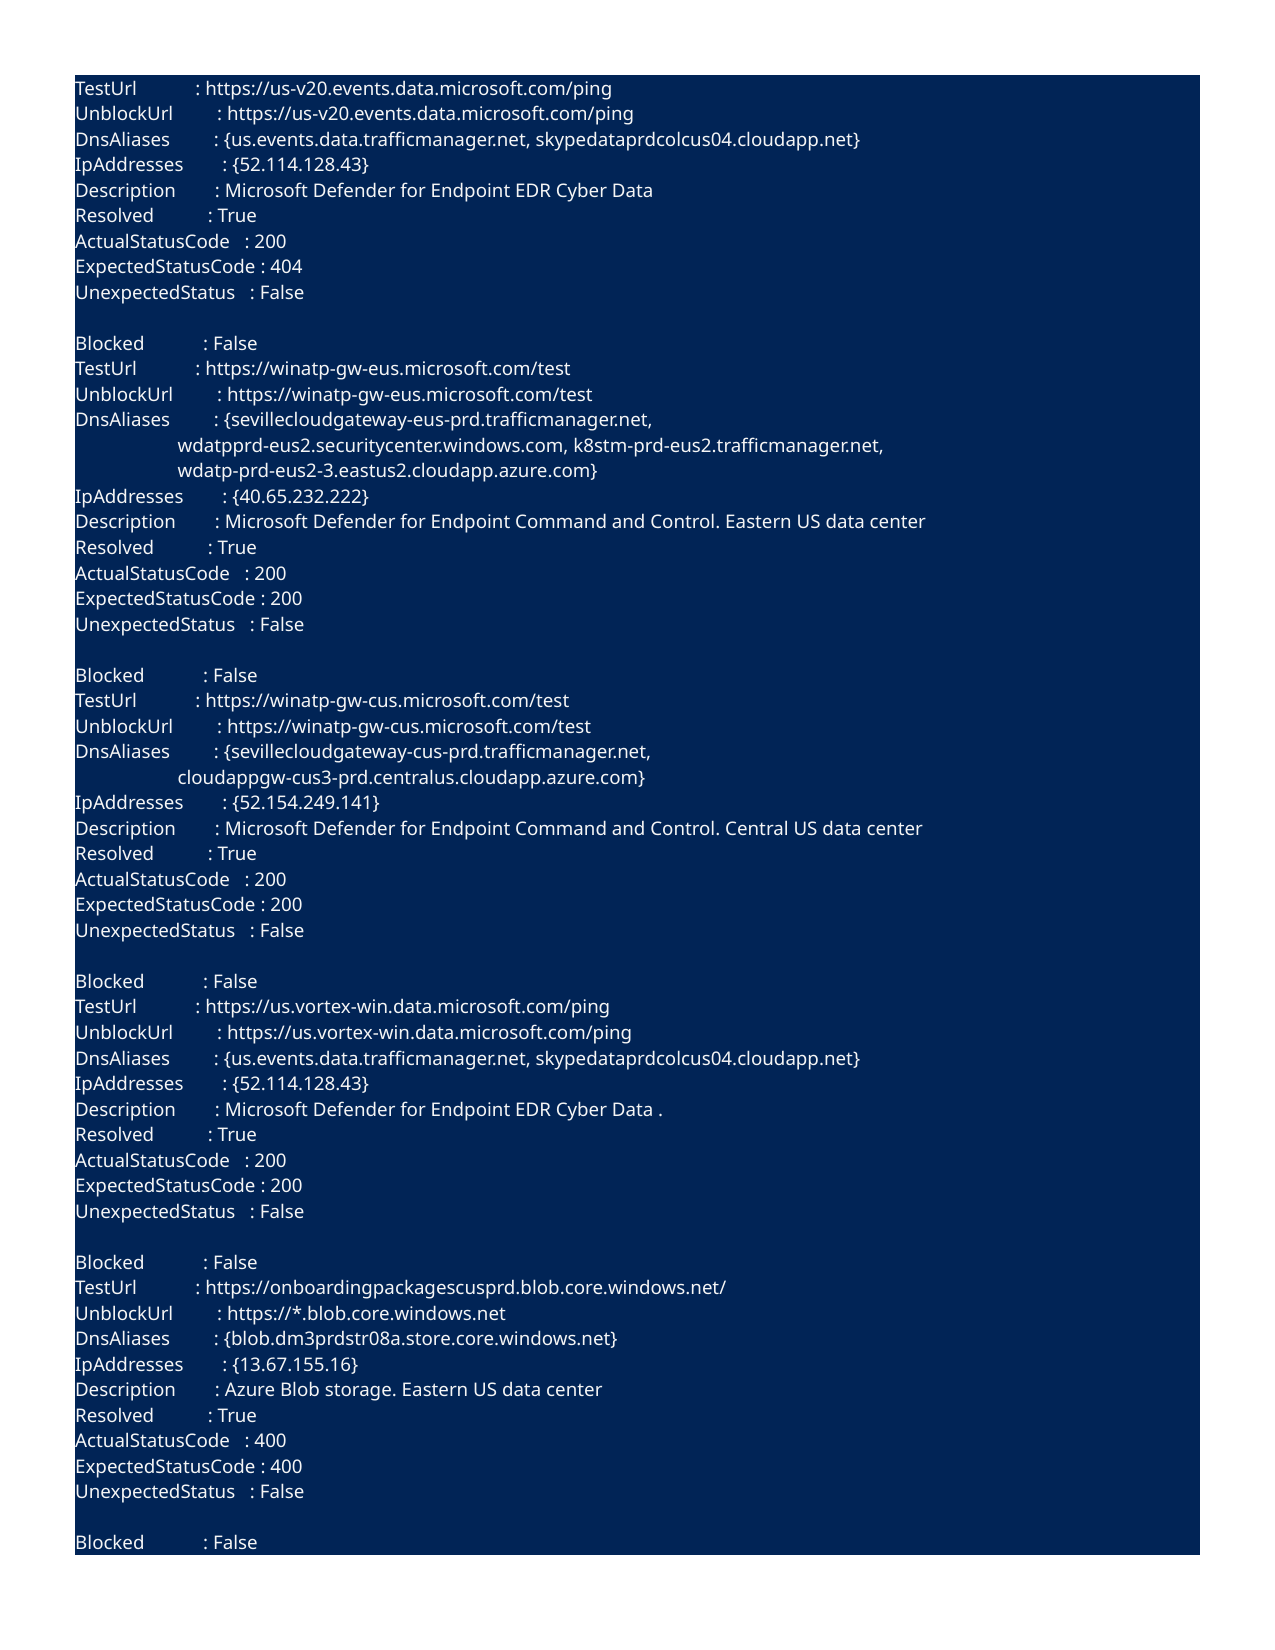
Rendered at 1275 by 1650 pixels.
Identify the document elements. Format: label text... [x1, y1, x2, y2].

text Description : Microsoft Defender for Endpoint EDR Cyber Data . [75, 1096, 1200, 1121]
text ActualStatusCode : 200 [75, 560, 1200, 585]
text TestUrl : https://onboardingpackagescusprd.blob.core.windows.net/ [75, 1274, 1200, 1300]
text ExpectedStatusCode : 200 [75, 1172, 1200, 1198]
text ActualStatusCode : 400 [75, 1428, 1200, 1453]
text UnexpectedStatus : False [75, 1479, 1200, 1504]
text TestUrl : https://us-v20.events.data.microsoft.com/ping [75, 75, 1200, 101]
text ActualStatusCode : 200 [75, 866, 1200, 892]
text TestUrl : https://winatp-gw-cus.microsoft.com/test [75, 687, 1200, 713]
text UnexpectedStatus : False [75, 917, 1200, 943]
text DnsAliases : {sevillecloudgateway-cus-prd.trafficmanager.net, [75, 738, 1200, 764]
text Description : Microsoft Defender for Endpoint Command and Control. Central US data center [75, 815, 1200, 841]
text ExpectedStatusCode : 200 [75, 892, 1200, 917]
text IpAddresses : {40.65.232.222} [75, 483, 1200, 509]
text Blocked : False [75, 968, 1200, 994]
text UnblockUrl : https://*.blob.core.windows.net [75, 1300, 1200, 1326]
text UnexpectedStatus : False [75, 1198, 1200, 1223]
text UnexpectedStatus : False [75, 611, 1200, 636]
text IpAddresses : {52.154.249.141} [75, 789, 1200, 815]
text wdatp-prd-eus2-3.eastus2.cloudapp.azure.com} [75, 458, 1200, 483]
text Blocked : False [75, 1530, 1200, 1555]
text IpAddresses : {13.67.155.16} [75, 1351, 1200, 1377]
text ExpectedStatusCode : 400 [75, 1453, 1200, 1479]
text UnblockUrl : https://us.vortex-win.data.microsoft.com/ping [75, 1019, 1200, 1045]
text TestUrl : https://winatp-gw-eus.microsoft.com/test [75, 356, 1200, 381]
text UnblockUrl : https://winatp-gw-cus.microsoft.com/test [75, 713, 1200, 738]
text TestUrl : https://us.vortex-win.data.microsoft.com/ping [75, 994, 1200, 1019]
text DnsAliases : {blob.dm3prdstr08a.store.core.windows.net} [75, 1326, 1200, 1351]
text wdatpprd-eus2.securitycenter.windows.com, k8stm-prd-eus2.trafficmanager.net, [75, 432, 1200, 458]
text DnsAliases : {sevillecloudgateway-eus-prd.trafficmanager.net, [75, 407, 1200, 432]
text Blocked : False [75, 1249, 1200, 1274]
text Description : Microsoft Defender for Endpoint Command and Control. Eastern US data center [75, 509, 1200, 534]
text ActualStatusCode : 200 [75, 1147, 1200, 1172]
text Description : Microsoft Defender for Endpoint EDR Cyber Data [75, 177, 1200, 203]
text DnsAliases : {us.events.data.trafficmanager.net, skypedataprdcolcus04.cloudapp.net} [75, 1045, 1200, 1070]
text DnsAliases : {us.events.data.trafficmanager.net, skypedataprdcolcus04.cloudapp.net} [75, 126, 1200, 152]
text UnblockUrl : https://us-v20.events.data.microsoft.com/ping [75, 101, 1200, 126]
text cloudappgw-cus3-prd.centralus.cloudapp.azure.com} [75, 764, 1200, 789]
text IpAddresses : {52.114.128.43} [75, 152, 1200, 177]
text Description : Azure Blob storage. Eastern US data center [75, 1377, 1200, 1402]
text Blocked : False [75, 330, 1200, 356]
text UnblockUrl : https://winatp-gw-eus.microsoft.com/test [75, 381, 1200, 407]
text Resolved : True [75, 1402, 1200, 1428]
text Resolved : True [75, 203, 1200, 228]
text Resolved : True [75, 841, 1200, 866]
text Blocked : False [75, 662, 1200, 687]
text Resolved : True [75, 534, 1200, 560]
text ExpectedStatusCode : 200 [75, 585, 1200, 611]
text ExpectedStatusCode : 404 [75, 254, 1200, 279]
text IpAddresses : {52.114.128.43} [75, 1070, 1200, 1096]
text UnexpectedStatus : False [75, 279, 1200, 305]
text ActualStatusCode : 200 [75, 228, 1200, 254]
text Resolved : True [75, 1121, 1200, 1147]
